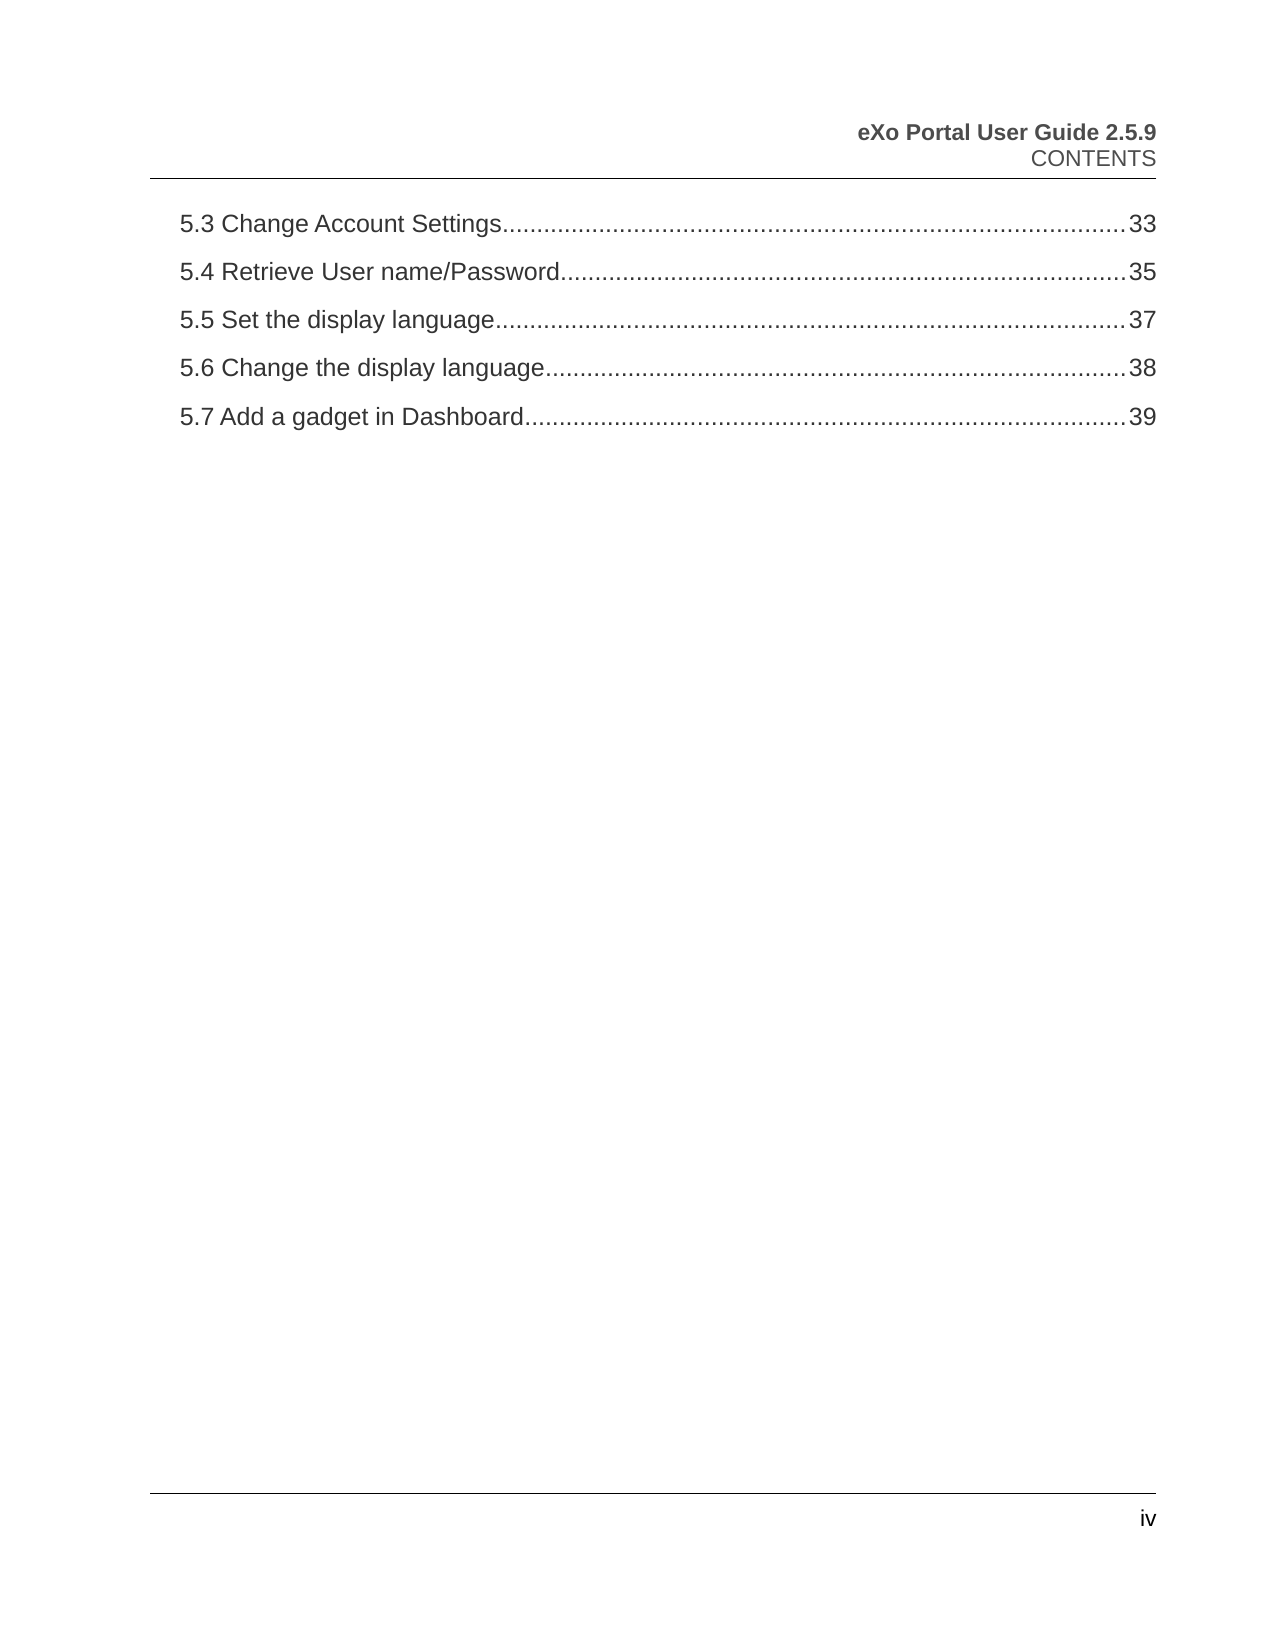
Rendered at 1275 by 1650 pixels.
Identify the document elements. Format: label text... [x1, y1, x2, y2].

text 5.7 Add a gadget in Dashboard 39 [179, 401, 1156, 430]
text 5.4 Retrieve User name/Password 35 [179, 257, 1156, 286]
text 5.3 Change Account Settings 33 [179, 208, 1156, 237]
text 5.5 Set the display language 37 [179, 305, 1156, 334]
text 5.6 Change the display language 38 [179, 353, 1156, 382]
